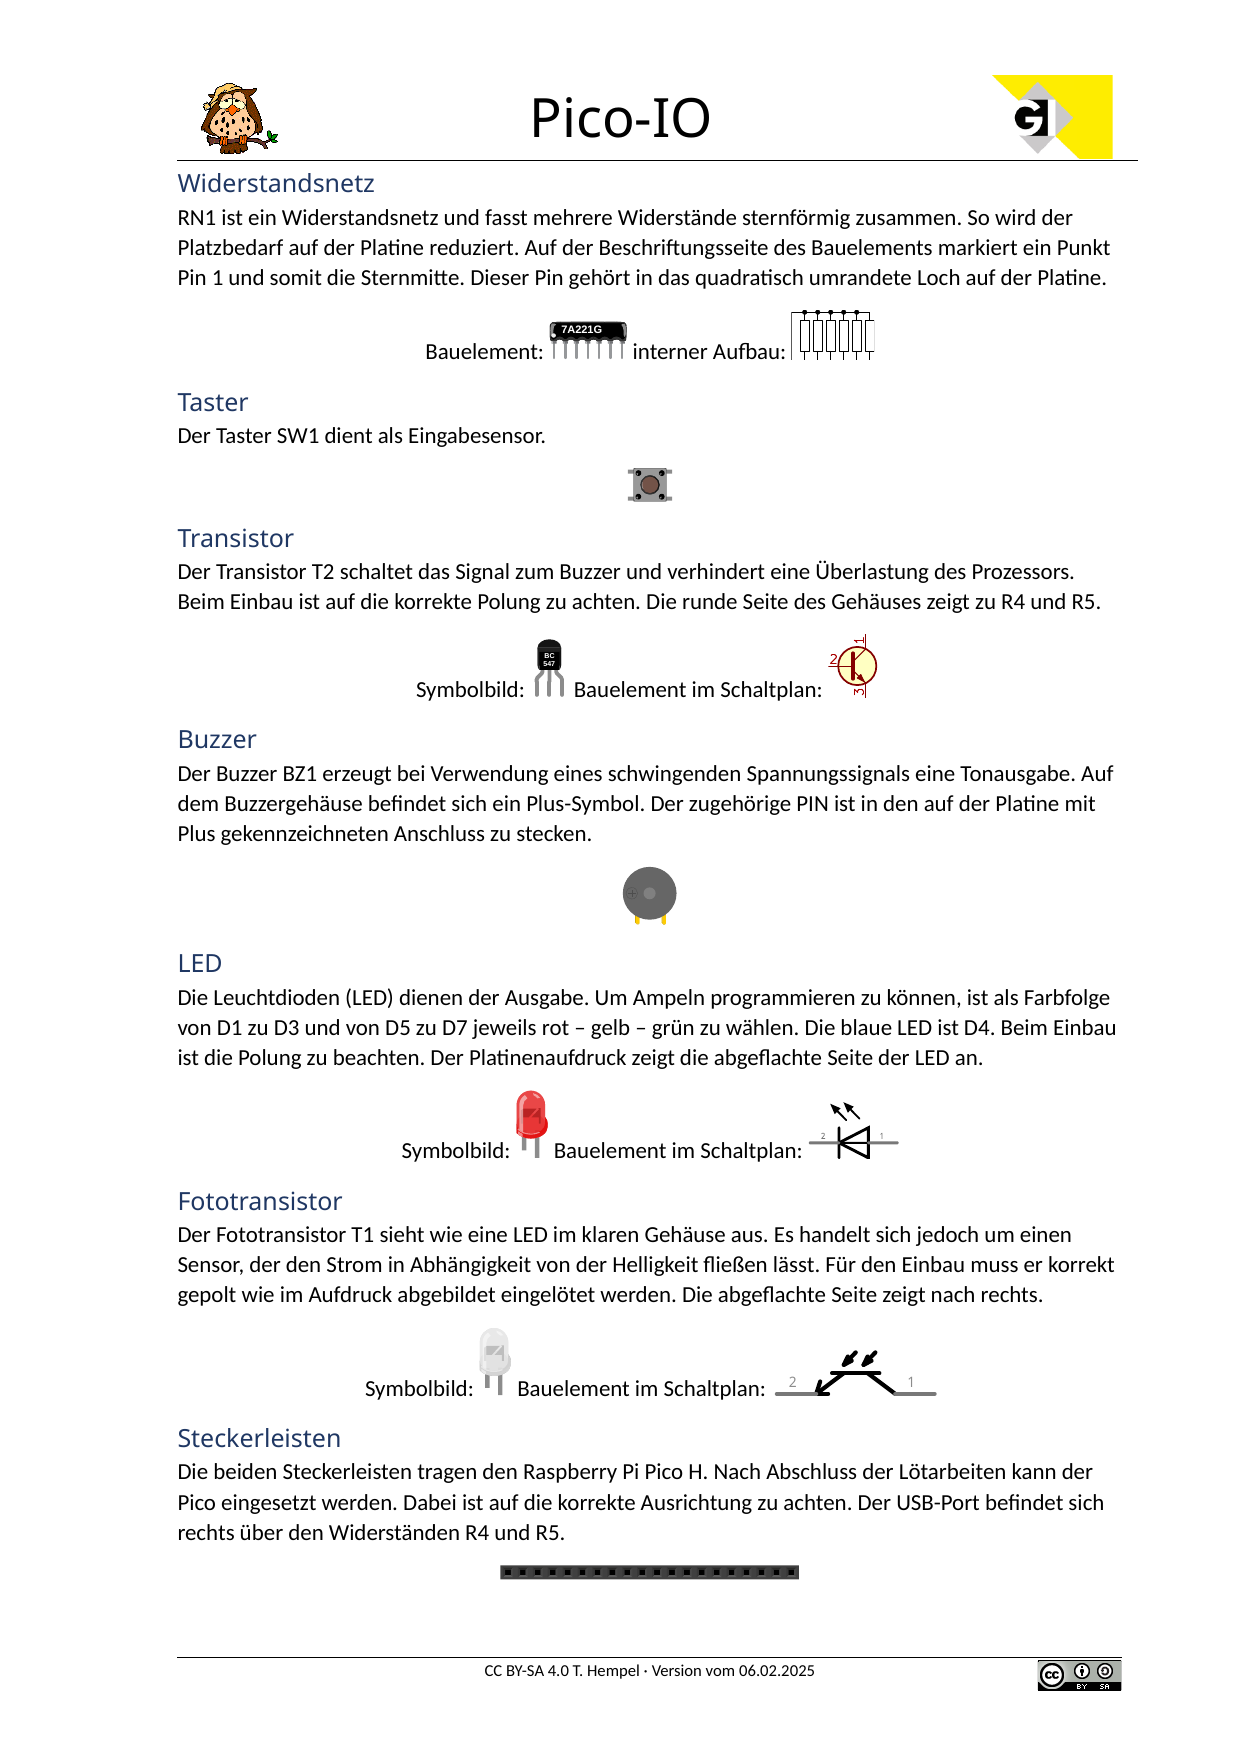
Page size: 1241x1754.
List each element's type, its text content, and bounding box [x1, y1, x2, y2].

subtitle Buzzer [177, 722, 1122, 756]
text Symbolbild: Bauelement im Schaltplan: [177, 1327, 1122, 1402]
picture [1037, 1660, 1122, 1691]
text Symbolbild: Bauelement im Schaltplan: [177, 1090, 1122, 1164]
text RN1 ist ein Widerstandsnetz und fasst mehrere Widerstände sternförmig zusammen. So wird der Platzbedarf auf der Platine reduziert. Auf der Beschriftungsseite des Bauelements markiert ein Punkt Pin 1 und somit die Sternmitte. Dieser Pin gehört in das quadratisch umrandete Loch auf der Platine. [177, 203, 1122, 291]
subtitle Fototransistor [177, 1183, 1122, 1217]
subtitle Transistor [177, 520, 1122, 554]
text Die Leuchtdioden (LED) dienen der Ausgabe. Um Ampeln programmieren zu können, ist als Farbfolge von D1 zu D3 und von D5 zu D7 jeweils rot – gelb – grün zu wählen. Die blaue LED ist D4. Beim Einbau ist die Polung zu beachten. Der Platinenaufdruck zeigt die abgeflachte Seite der LED an. [177, 983, 1122, 1071]
subtitle Steckerleisten [177, 1421, 1122, 1455]
text Der Taster SW1 dient als Eingabesensor. [177, 421, 1122, 449]
text Der Buzzer BZ1 erzeugt bei Verwendung eines schwingenden Spannungssignals eine Tonausgabe. Auf dem Buzzergehäuse befindet sich ein Plus-Symbol. Der zugehörige PIN ist in den auf der Platine mit Plus gekennzeichneten Anschluss zu stecken. [177, 759, 1122, 847]
subtitle Taster [177, 384, 1122, 418]
picture [960, 75, 1113, 159]
text Bauelement: interner Aufbau: [177, 310, 1122, 366]
text Symbolbild: Bauelement im Schaltplan: [177, 634, 1122, 703]
text Der Fototransistor T1 sieht wie eine LED im klaren Gehäuse aus. Es handelt sich jedoch um einen Sensor, der den Strom in Abhängigkeit von der Helligkeit fließen lässt. Für den Einbau muss er korrekt gepolt wie im Aufdruck abgebildet eingelötet werden. Die abgeflachte Seite zeigt nach rechts. [177, 1220, 1122, 1308]
picture [188, 73, 283, 160]
subtitle Widerstandsnetz [177, 166, 1122, 200]
subtitle LED [177, 946, 1122, 980]
text Der Transistor T2 schaltet das Signal zum Buzzer und verhindert eine Überlastung des Prozessors. Beim Einbau ist auf die korrekte Polung zu achten. Die runde Seite des Gehäuses zeigt zu R4 und R5. [177, 557, 1122, 615]
text Die beiden Steckerleisten tragen den Raspberry Pi Pico H. Nach Abschluss der Lötarbeiten kann der Pico eingesetzt werden. Dabei ist auf die korrekte Ausrichtung zu achten. Der USB-Port befindet sich rechts über den Widerständen R4 und R5. [177, 1457, 1122, 1546]
